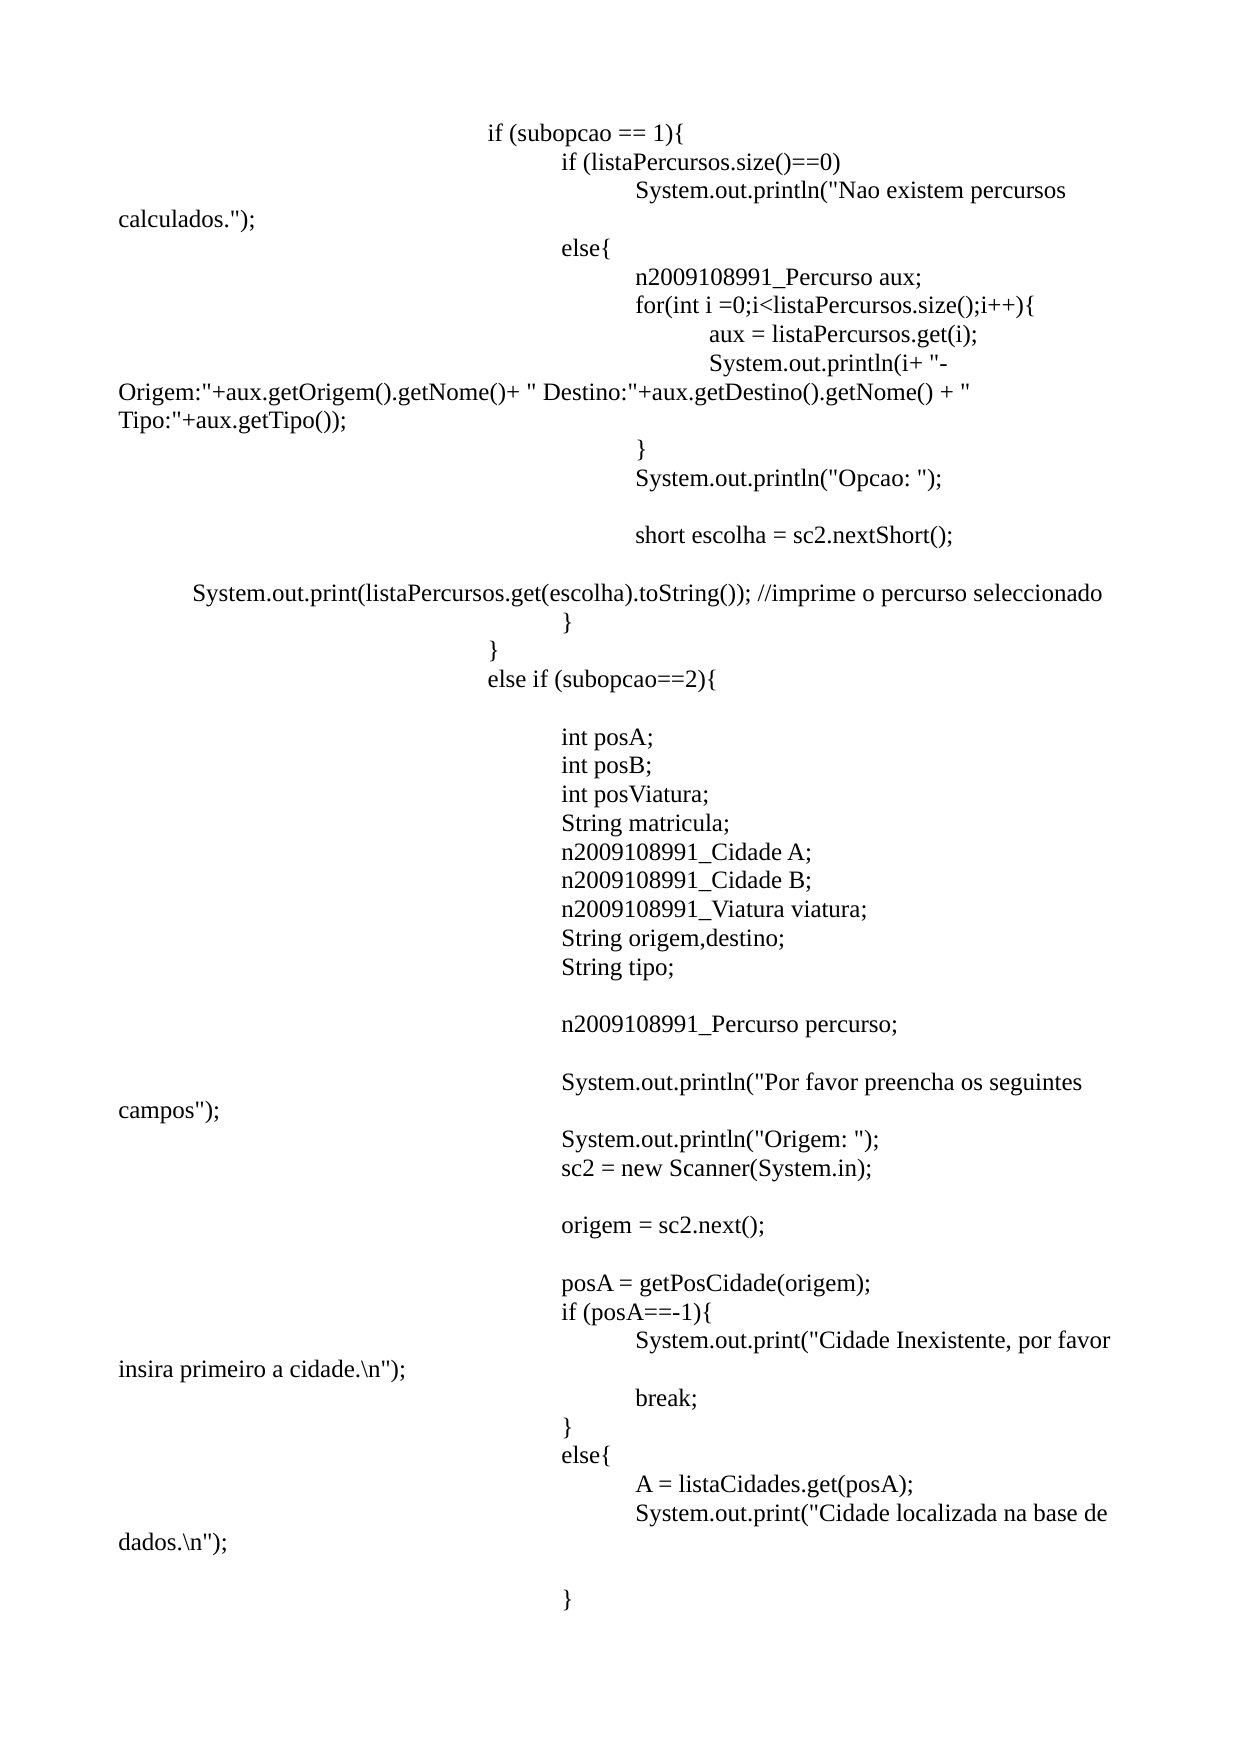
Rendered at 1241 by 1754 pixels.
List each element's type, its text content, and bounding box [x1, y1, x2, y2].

text String tipo; [118, 952, 1122, 981]
text n2009108991_Cidade A; [118, 837, 1122, 866]
text } [118, 1584, 1122, 1613]
text n2009108991_Percurso aux; [118, 262, 1122, 291]
text origem = sc2.next(); [118, 1211, 1122, 1239]
text aux = listaPercursos.get(i); [118, 319, 1122, 348]
text int posViatura; [118, 779, 1122, 808]
text System.out.println("Origem: "); [118, 1124, 1122, 1153]
text for(int i =0;i<listaPercursos.size();i++){ [118, 291, 1122, 319]
text else{ [118, 233, 1122, 262]
text n2009108991_Viatura viatura; [118, 894, 1122, 923]
text int posA; [118, 722, 1122, 751]
text } [118, 1412, 1122, 1441]
text System.out.print("Cidade localizada na base de dados.\n"); [118, 1498, 1122, 1556]
text n2009108991_Cidade B; [118, 866, 1122, 894]
text System.out.print(listaPercursos.get(escolha).toString()); //imprime o percurso seleccionado [118, 549, 1122, 607]
text String origem,destino; [118, 923, 1122, 952]
text System.out.print("Cidade Inexistente, por favor insira primeiro a cidade.\n"); [118, 1326, 1122, 1383]
text if (subopcao == 1){ [118, 118, 1122, 147]
text break; [118, 1383, 1122, 1412]
text System.out.println(i+ "- Origem:"+aux.getOrigem().getNome()+ " Destino:"+aux.getDestino().getNome() + " Tipo:"+aux.getTipo()); [118, 348, 1122, 434]
text else{ [118, 1441, 1122, 1469]
text System.out.println("Opcao: "); [118, 463, 1122, 492]
text String matricula; [118, 808, 1122, 837]
text System.out.println("Nao existem percursos calculados."); [118, 176, 1122, 233]
text } [118, 607, 1122, 636]
text A = listaCidades.get(posA); [118, 1469, 1122, 1498]
text int posB; [118, 751, 1122, 779]
text sc2 = new Scanner(System.in); [118, 1153, 1122, 1182]
text else if (subopcao==2){ [118, 664, 1122, 693]
text short escolha = sc2.nextShort(); [118, 521, 1122, 549]
text } [118, 434, 1122, 463]
text } [118, 636, 1122, 664]
text System.out.println("Por favor preencha os seguintes campos"); [118, 1067, 1122, 1124]
text posA = getPosCidade(origem); [118, 1268, 1122, 1297]
text n2009108991_Percurso percurso; [118, 1009, 1122, 1038]
text if (posA==-1){ [118, 1297, 1122, 1326]
text if (listaPercursos.size()==0) [118, 147, 1122, 176]
